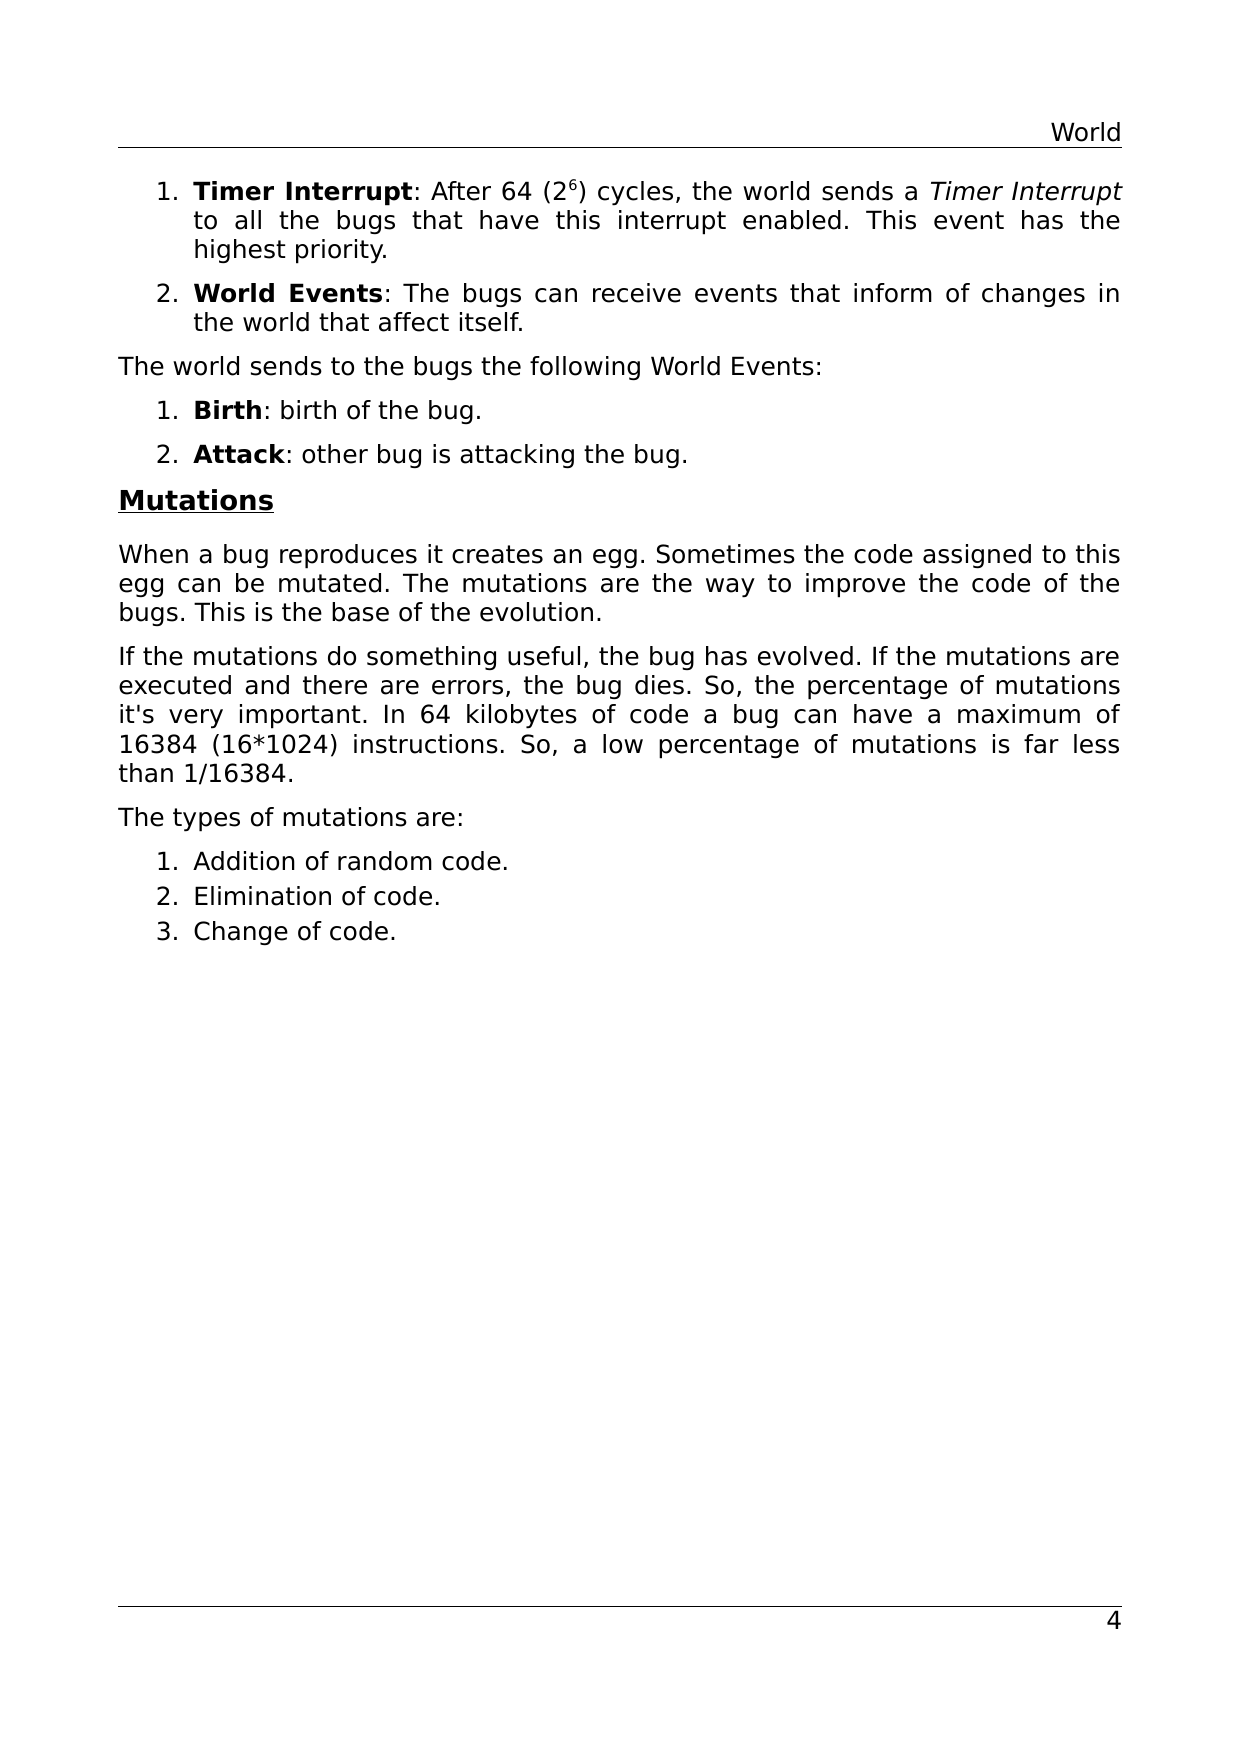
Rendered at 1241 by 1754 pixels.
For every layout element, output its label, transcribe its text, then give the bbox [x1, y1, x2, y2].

list Birth: birth of the bug. [156, 396, 1122, 426]
list Attack: other bug is attacking the bug. [156, 440, 1122, 469]
text If the mutations do something useful, the bug has evolved. If the mutations are executed and there are errors, the bug dies. So, the percentage of mutations it's very important. In 64 kilobytes of code a bug can have a maximum of 16384 (16*1024) instructions. So, a low percentage of mutations is far less than 1/16384. [118, 642, 1122, 788]
title Mutations [118, 484, 1122, 516]
list Addition of random code. [156, 847, 1122, 876]
list Change of code. [156, 917, 1122, 946]
list World Events: The bugs can receive events that inform of changes in the world that affect itself. [156, 279, 1122, 338]
list Elimination of code. [156, 882, 1122, 911]
text The world sends to the bugs the following World Events: [118, 352, 1122, 382]
text The types of mutations are: [118, 803, 1122, 832]
text When a bug reproduces it creates an egg. Sometimes the code assigned to this egg can be mutated. The mutations are the way to improve the code of the bugs. This is the base of the evolution. [118, 540, 1122, 627]
list Timer Interrupt: After 64 (26) cycles, the world sends a Timer Interrupt to all the bugs that have this interrupt enabled. This event has the highest priority. [156, 177, 1122, 264]
